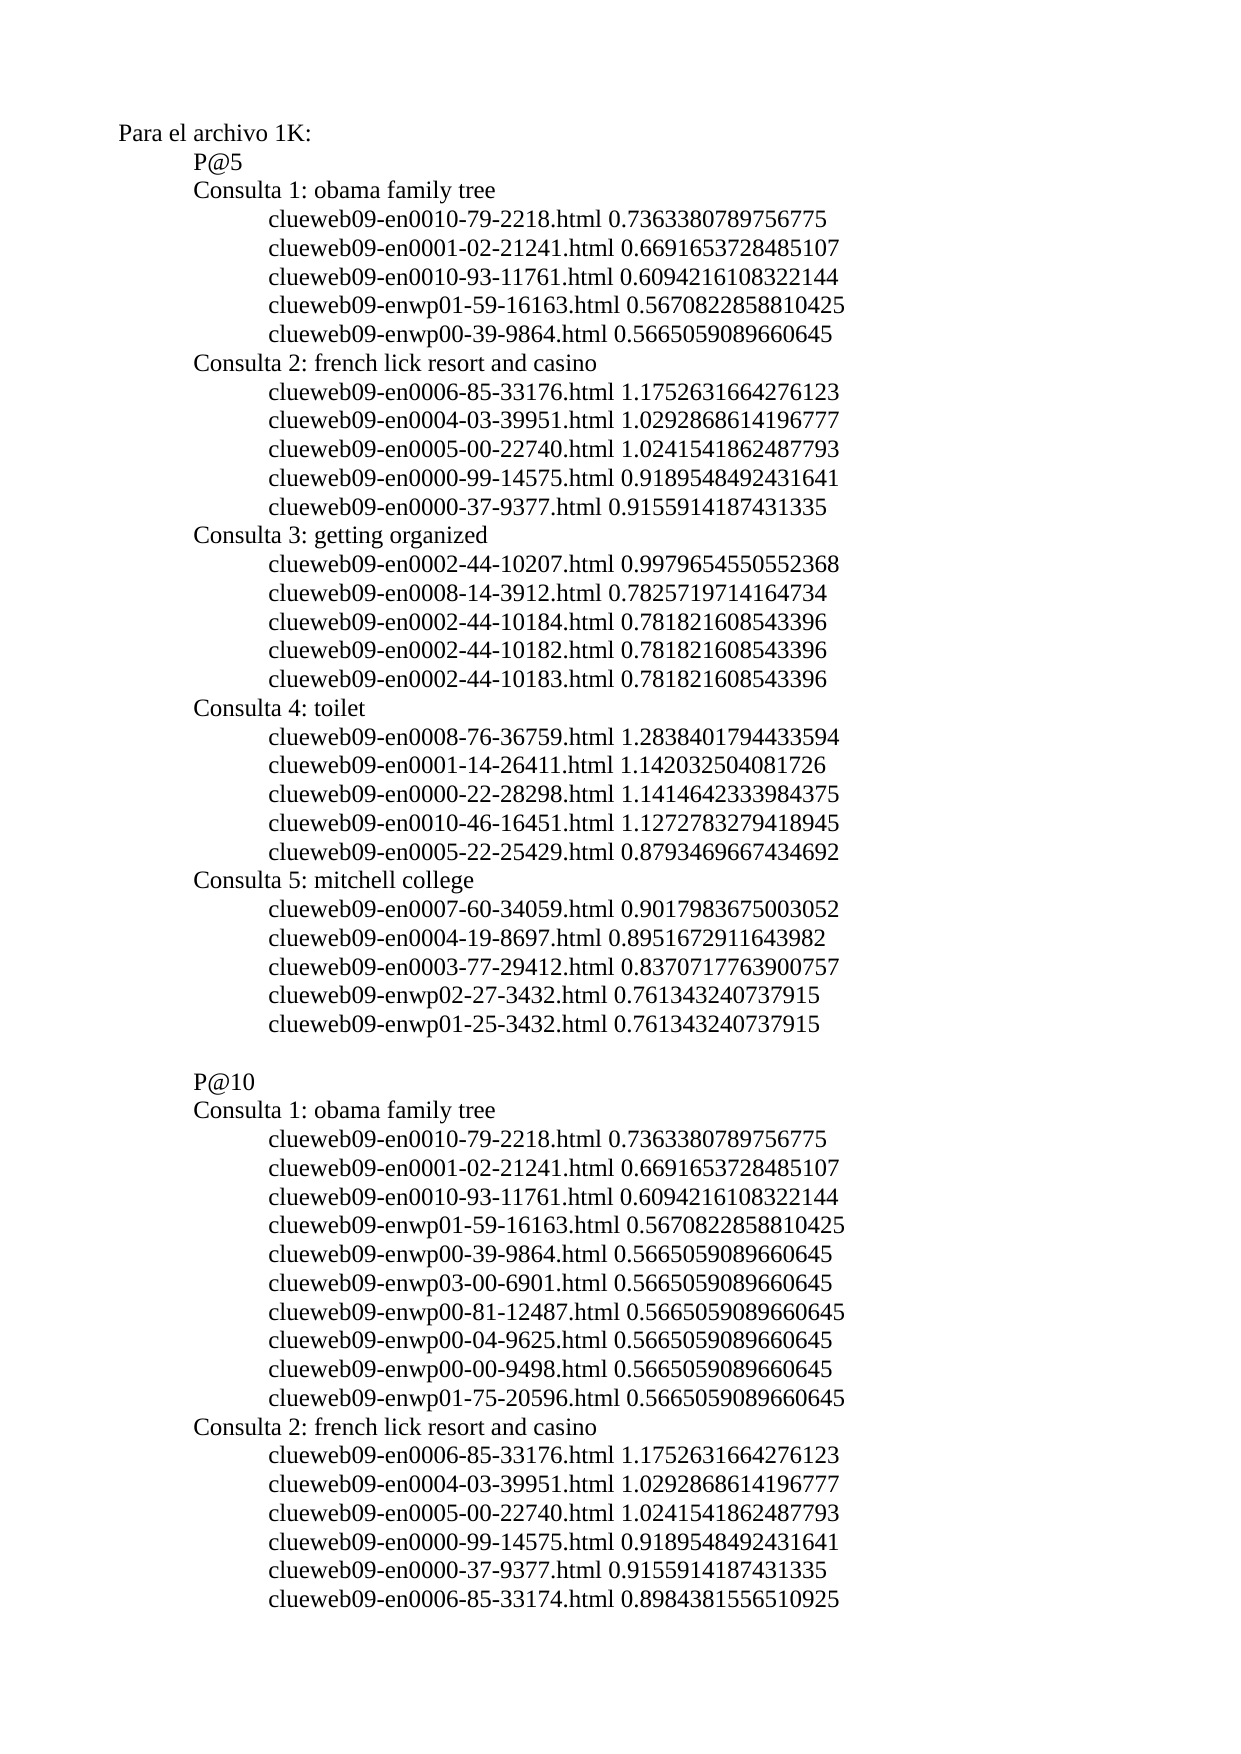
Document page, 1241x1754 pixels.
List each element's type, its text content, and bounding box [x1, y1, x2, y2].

text clueweb09-en0004-03-39951.html 1.0292868614196777 [118, 1469, 1122, 1498]
text clueweb09-en0000-37-9377.html 0.9155914187431335 [118, 1556, 1122, 1584]
text clueweb09-en0006-85-33174.html 0.8984381556510925 [118, 1584, 1122, 1613]
text clueweb09-en0010-79-2218.html 0.7363380789756775 [118, 1124, 1122, 1153]
text clueweb09-enwp02-27-3432.html 0.761343240737915 [118, 981, 1122, 1009]
text clueweb09-en0010-79-2218.html 0.7363380789756775 [118, 204, 1122, 233]
text Consulta 3: getting organized [118, 521, 1122, 549]
text clueweb09-en0005-00-22740.html 1.0241541862487793 [118, 1498, 1122, 1527]
text clueweb09-en0003-77-29412.html 0.8370717763900757 [118, 952, 1122, 981]
text clueweb09-en0002-44-10207.html 0.9979654550552368 [118, 549, 1122, 578]
text clueweb09-en0007-60-34059.html 0.9017983675003052 [118, 894, 1122, 923]
text clueweb09-en0001-02-21241.html 0.6691653728485107 [118, 233, 1122, 262]
text clueweb09-en0006-85-33176.html 1.1752631664276123 [118, 1441, 1122, 1469]
text Para el archivo 1K: [118, 118, 1122, 147]
text clueweb09-enwp00-81-12487.html 0.5665059089660645 [118, 1297, 1122, 1326]
text Consulta 4: toilet [118, 693, 1122, 722]
text clueweb09-enwp00-04-9625.html 0.5665059089660645 [118, 1326, 1122, 1354]
text clueweb09-enwp00-39-9864.html 0.5665059089660645 [118, 319, 1122, 348]
text clueweb09-enwp01-59-16163.html 0.5670822858810425 [118, 1211, 1122, 1239]
text clueweb09-en0005-22-25429.html 0.8793469667434692 [118, 837, 1122, 866]
text Consulta 1: obama family tree [118, 1096, 1122, 1124]
text clueweb09-enwp03-00-6901.html 0.5665059089660645 [118, 1268, 1122, 1297]
text P@10 [118, 1067, 1122, 1096]
text clueweb09-en0008-76-36759.html 1.2838401794433594 [118, 722, 1122, 751]
text clueweb09-en0002-44-10184.html 0.781821608543396 [118, 607, 1122, 636]
text clueweb09-en0006-85-33176.html 1.1752631664276123 [118, 377, 1122, 406]
text clueweb09-enwp01-59-16163.html 0.5670822858810425 [118, 291, 1122, 319]
text clueweb09-en0008-14-3912.html 0.7825719714164734 [118, 578, 1122, 607]
text clueweb09-en0004-03-39951.html 1.0292868614196777 [118, 406, 1122, 434]
text clueweb09-enwp00-00-9498.html 0.5665059089660645 [118, 1354, 1122, 1383]
text clueweb09-en0010-93-11761.html 0.6094216108322144 [118, 262, 1122, 291]
text clueweb09-en0000-99-14575.html 0.9189548492431641 [118, 1527, 1122, 1556]
text clueweb09-en0010-93-11761.html 0.6094216108322144 [118, 1182, 1122, 1211]
text clueweb09-enwp01-75-20596.html 0.5665059089660645 [118, 1383, 1122, 1412]
text clueweb09-en0002-44-10183.html 0.781821608543396 [118, 664, 1122, 693]
text clueweb09-enwp01-25-3432.html 0.761343240737915 [118, 1009, 1122, 1038]
text P@5 [118, 147, 1122, 176]
text Consulta 5: mitchell college [118, 866, 1122, 894]
text clueweb09-en0010-46-16451.html 1.1272783279418945 [118, 808, 1122, 837]
text clueweb09-en0005-00-22740.html 1.0241541862487793 [118, 434, 1122, 463]
text clueweb09-en0002-44-10182.html 0.781821608543396 [118, 636, 1122, 664]
text clueweb09-en0004-19-8697.html 0.8951672911643982 [118, 923, 1122, 952]
text clueweb09-en0000-22-28298.html 1.1414642333984375 [118, 779, 1122, 808]
text clueweb09-enwp00-39-9864.html 0.5665059089660645 [118, 1239, 1122, 1268]
text Consulta 2: french lick resort and casino [118, 1412, 1122, 1441]
text clueweb09-en0001-02-21241.html 0.6691653728485107 [118, 1153, 1122, 1182]
text clueweb09-en0000-37-9377.html 0.9155914187431335 [118, 492, 1122, 521]
text clueweb09-en0001-14-26411.html 1.142032504081726 [118, 751, 1122, 779]
text clueweb09-en0000-99-14575.html 0.9189548492431641 [118, 463, 1122, 492]
text Consulta 1: obama family tree [118, 176, 1122, 204]
text Consulta 2: french lick resort and casino [118, 348, 1122, 377]
